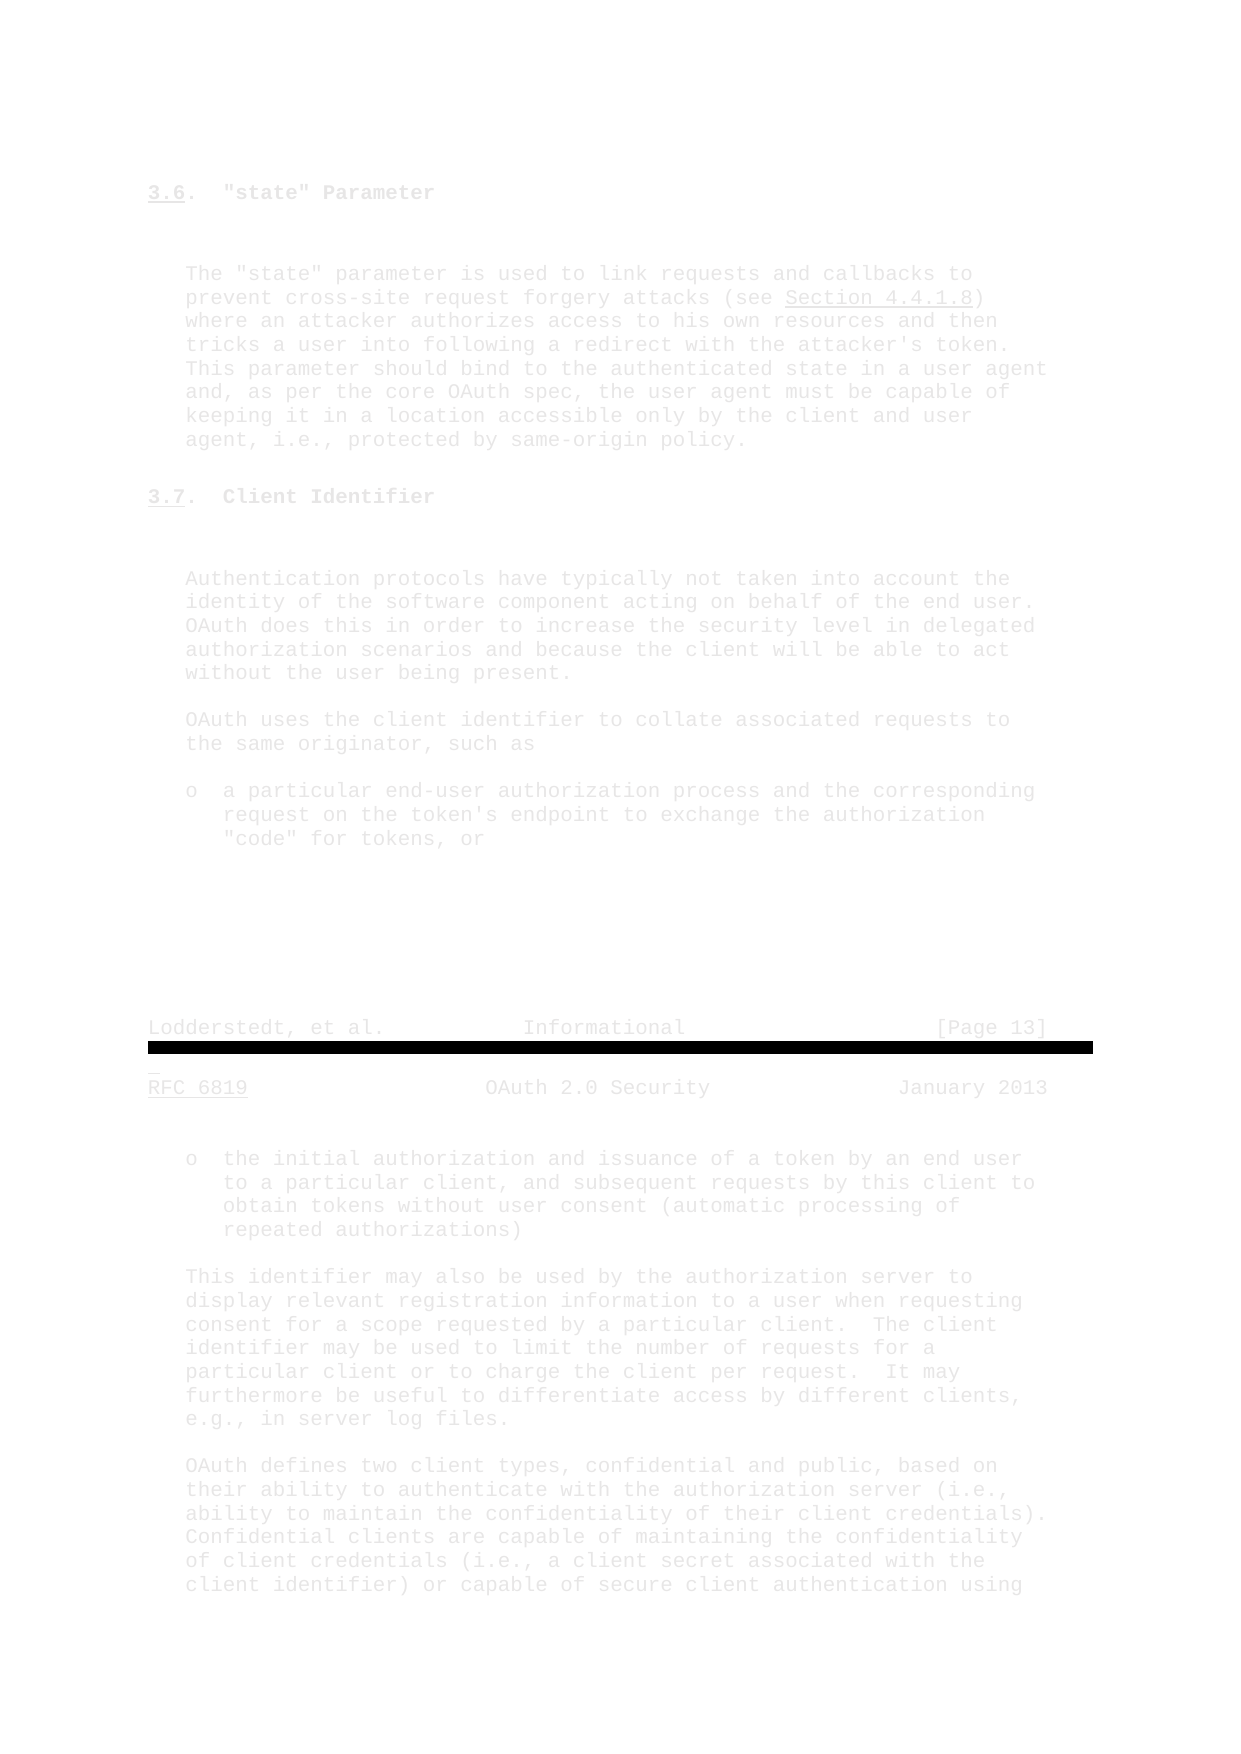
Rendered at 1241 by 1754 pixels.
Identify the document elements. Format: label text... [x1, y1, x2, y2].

text identifier may be used to limit the number of requests for a [148, 1337, 1093, 1361]
text tricks a user into following a redirect with the attacker's token. [148, 334, 1093, 358]
text Authentication protocols have typically not taken into account the [148, 568, 1093, 591]
text client identifier) or capable of secure client authentication using [148, 1574, 1093, 1597]
text OAuth does this in order to increase the security level in delegated [148, 615, 1093, 638]
text 3.6. "state" Parameter [148, 182, 1093, 205]
text of client credentials (i.e., a client secret associated with the [148, 1550, 1093, 1574]
text to a particular client, and subsequent requests by this client to [148, 1172, 1093, 1195]
text obtain tokens without user consent (automatic processing of [148, 1195, 1093, 1219]
text "code" for tokens, or [148, 828, 1093, 851]
text agent, i.e., protected by same-origin policy. [148, 428, 1093, 452]
text Lodderstedt, et al. Informational [Page 13] [148, 1017, 1093, 1041]
text request on the token's endpoint to exchange the authorization [148, 804, 1093, 828]
text OAuth defines two client types, confidential and public, based on [148, 1456, 1093, 1479]
text o the initial authorization and issuance of a token by an end user [148, 1148, 1093, 1172]
text the same originator, such as [148, 733, 1093, 757]
text ability to maintain the confidentiality of their client credentials). [148, 1503, 1093, 1526]
text where an attacker authorizes access to his own resources and then [148, 310, 1093, 334]
text consent for a scope requested by a particular client. The client [148, 1314, 1093, 1337]
text prevent cross-site request forgery attacks (see Section 4.4.1.8) [148, 287, 1093, 310]
text keeping it in a location accessible only by the client and user [148, 405, 1093, 428]
text 3.7. Client Identifier [148, 486, 1093, 510]
text their ability to authenticate with the authorization server (i.e., [148, 1479, 1093, 1503]
text without the user being present. [148, 662, 1093, 686]
text identity of the software component acting on behalf of the end user. [148, 591, 1093, 615]
text This identifier may also be used by the authorization server to [148, 1266, 1093, 1290]
text RFC 6819 OAuth 2.0 Security January 2013 [148, 1077, 1093, 1101]
text e.g., in server log files. [148, 1408, 1093, 1432]
text display relevant registration information to a user when requesting [148, 1290, 1093, 1314]
text furthermore be useful to differentiate access by different clients, [148, 1384, 1093, 1408]
text authorization scenarios and because the client will be able to act [148, 638, 1093, 662]
text The "state" parameter is used to link requests and callbacks to [148, 263, 1093, 287]
text o a particular end-user authorization process and the corresponding [148, 780, 1093, 804]
text Confidential clients are capable of maintaining the confidentiality [148, 1526, 1093, 1550]
text particular client or to charge the client per request. It may [148, 1361, 1093, 1384]
text OAuth uses the client identifier to collate associated requests to [148, 709, 1093, 733]
text repeated authorizations) [148, 1219, 1093, 1243]
text and, as per the core OAuth spec, the user agent must be capable of [148, 381, 1093, 405]
text This parameter should bind to the authenticated state in a user agent [148, 358, 1093, 381]
